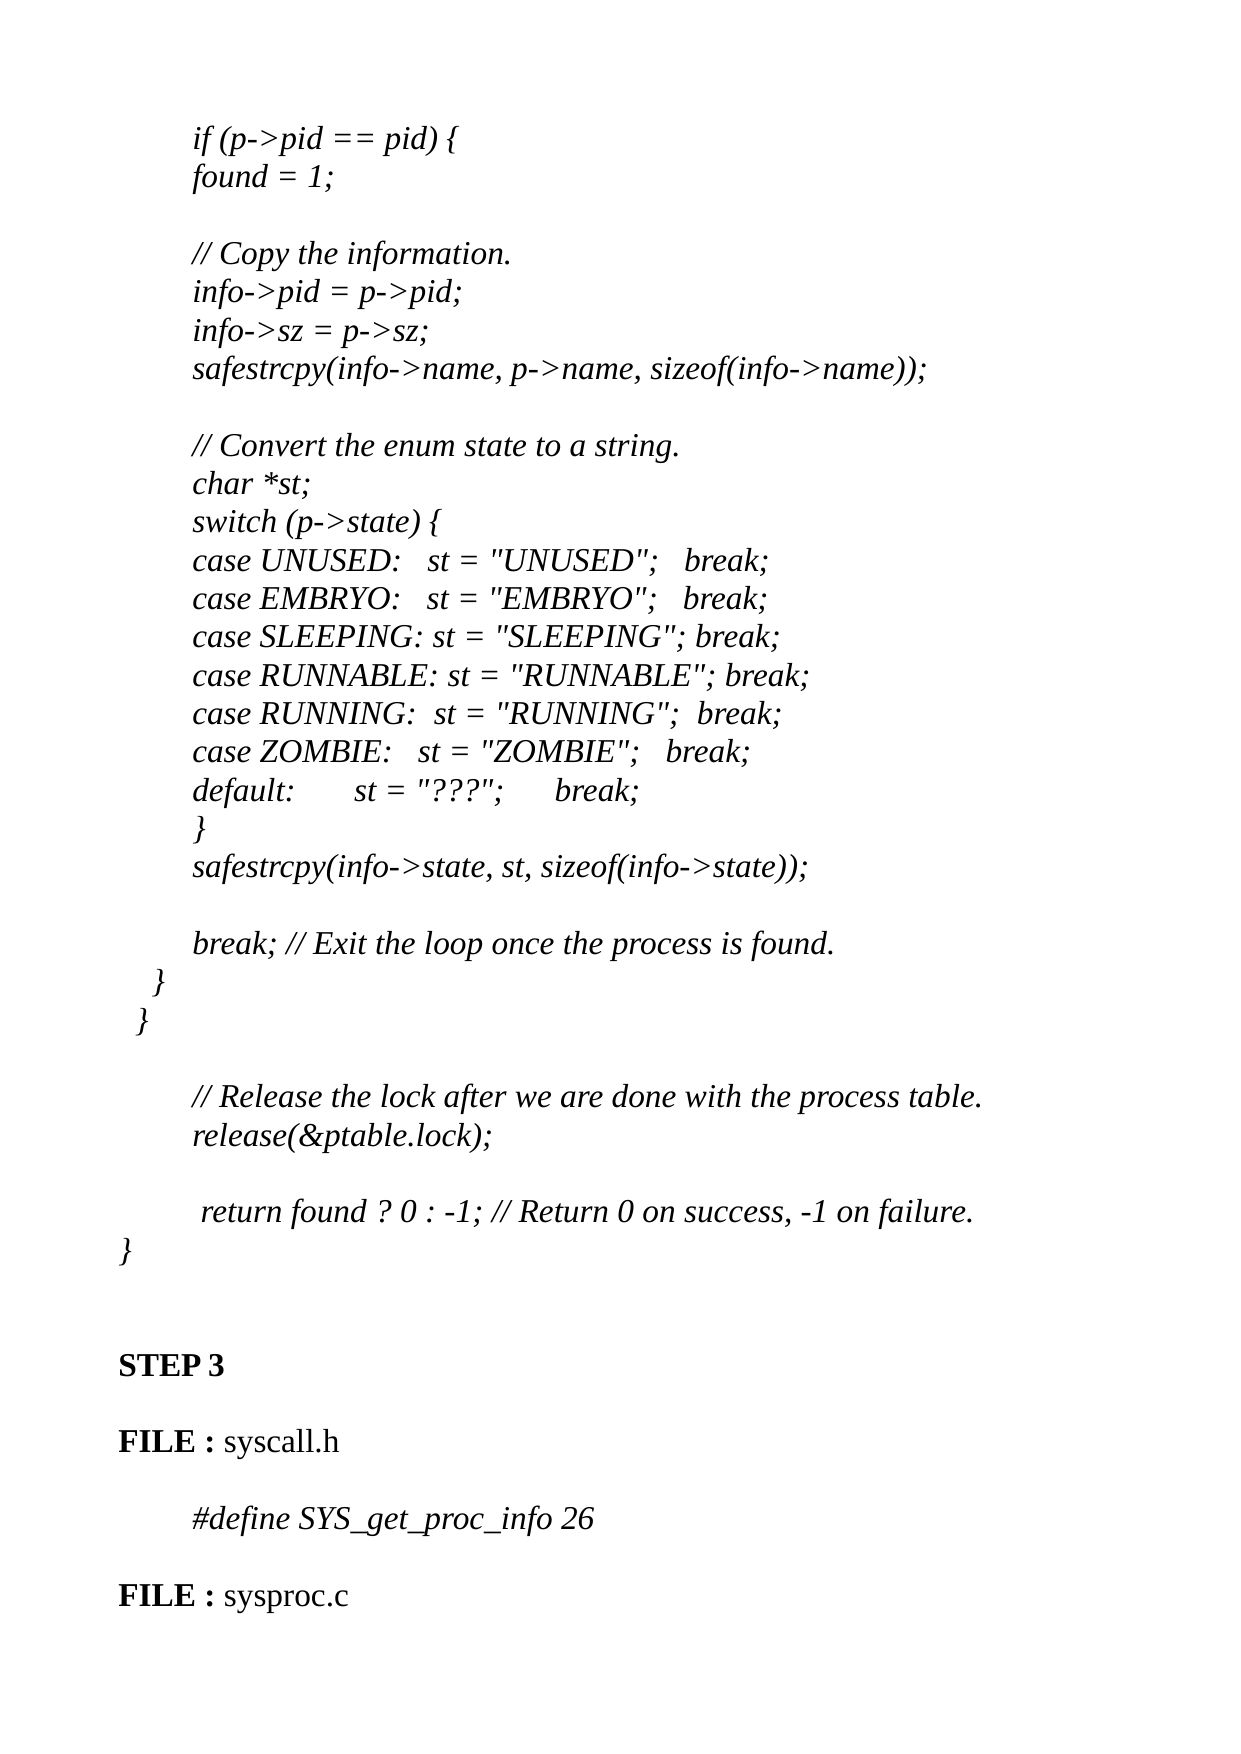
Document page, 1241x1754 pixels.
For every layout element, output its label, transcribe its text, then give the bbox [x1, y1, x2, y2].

text FILE : syscall.h [118, 1421, 1122, 1460]
text #define SYS_get_proc_info 26 [118, 1498, 1122, 1536]
text case ZOMBIE: st = "ZOMBIE"; break; [118, 731, 1122, 770]
text info->sz = p->sz; [118, 310, 1122, 348]
text safestrcpy(info->state, st, sizeof(info->state)); [118, 846, 1122, 885]
text char *st; [118, 463, 1122, 501]
text safestrcpy(info->name, p->name, sizeof(info->name)); [118, 348, 1122, 386]
text case SLEEPING: st = "SLEEPING"; break; [118, 616, 1122, 655]
text info->pid = p->pid; [118, 271, 1122, 310]
text // Release the lock after we are done with the process table. [118, 1076, 1122, 1115]
text break; // Exit the loop once the process is found. [118, 923, 1122, 961]
text return found ? 0 : -1; // Return 0 on success, -1 on failure. [118, 1191, 1122, 1230]
text case RUNNING: st = "RUNNING"; break; [118, 693, 1122, 731]
text // Copy the information. [118, 233, 1122, 271]
text STEP 3 [118, 1345, 1122, 1383]
text case UNUSED: st = "UNUSED"; break; [118, 540, 1122, 578]
text release(&ptable.lock); [118, 1115, 1122, 1153]
text } [118, 1230, 1122, 1268]
text } [118, 808, 1122, 846]
text switch (p->state) { [118, 501, 1122, 540]
text default: st = "???"; break; [118, 770, 1122, 808]
text // Convert the enum state to a string. [118, 425, 1122, 463]
text case EMBRYO: st = "EMBRYO"; break; [118, 578, 1122, 616]
text found = 1; [118, 156, 1122, 195]
text } [118, 1000, 1122, 1038]
text FILE : sysproc.c [118, 1575, 1122, 1613]
text if (p->pid == pid) { [118, 118, 1122, 156]
text } [118, 961, 1122, 1000]
text case RUNNABLE: st = "RUNNABLE"; break; [118, 655, 1122, 693]
